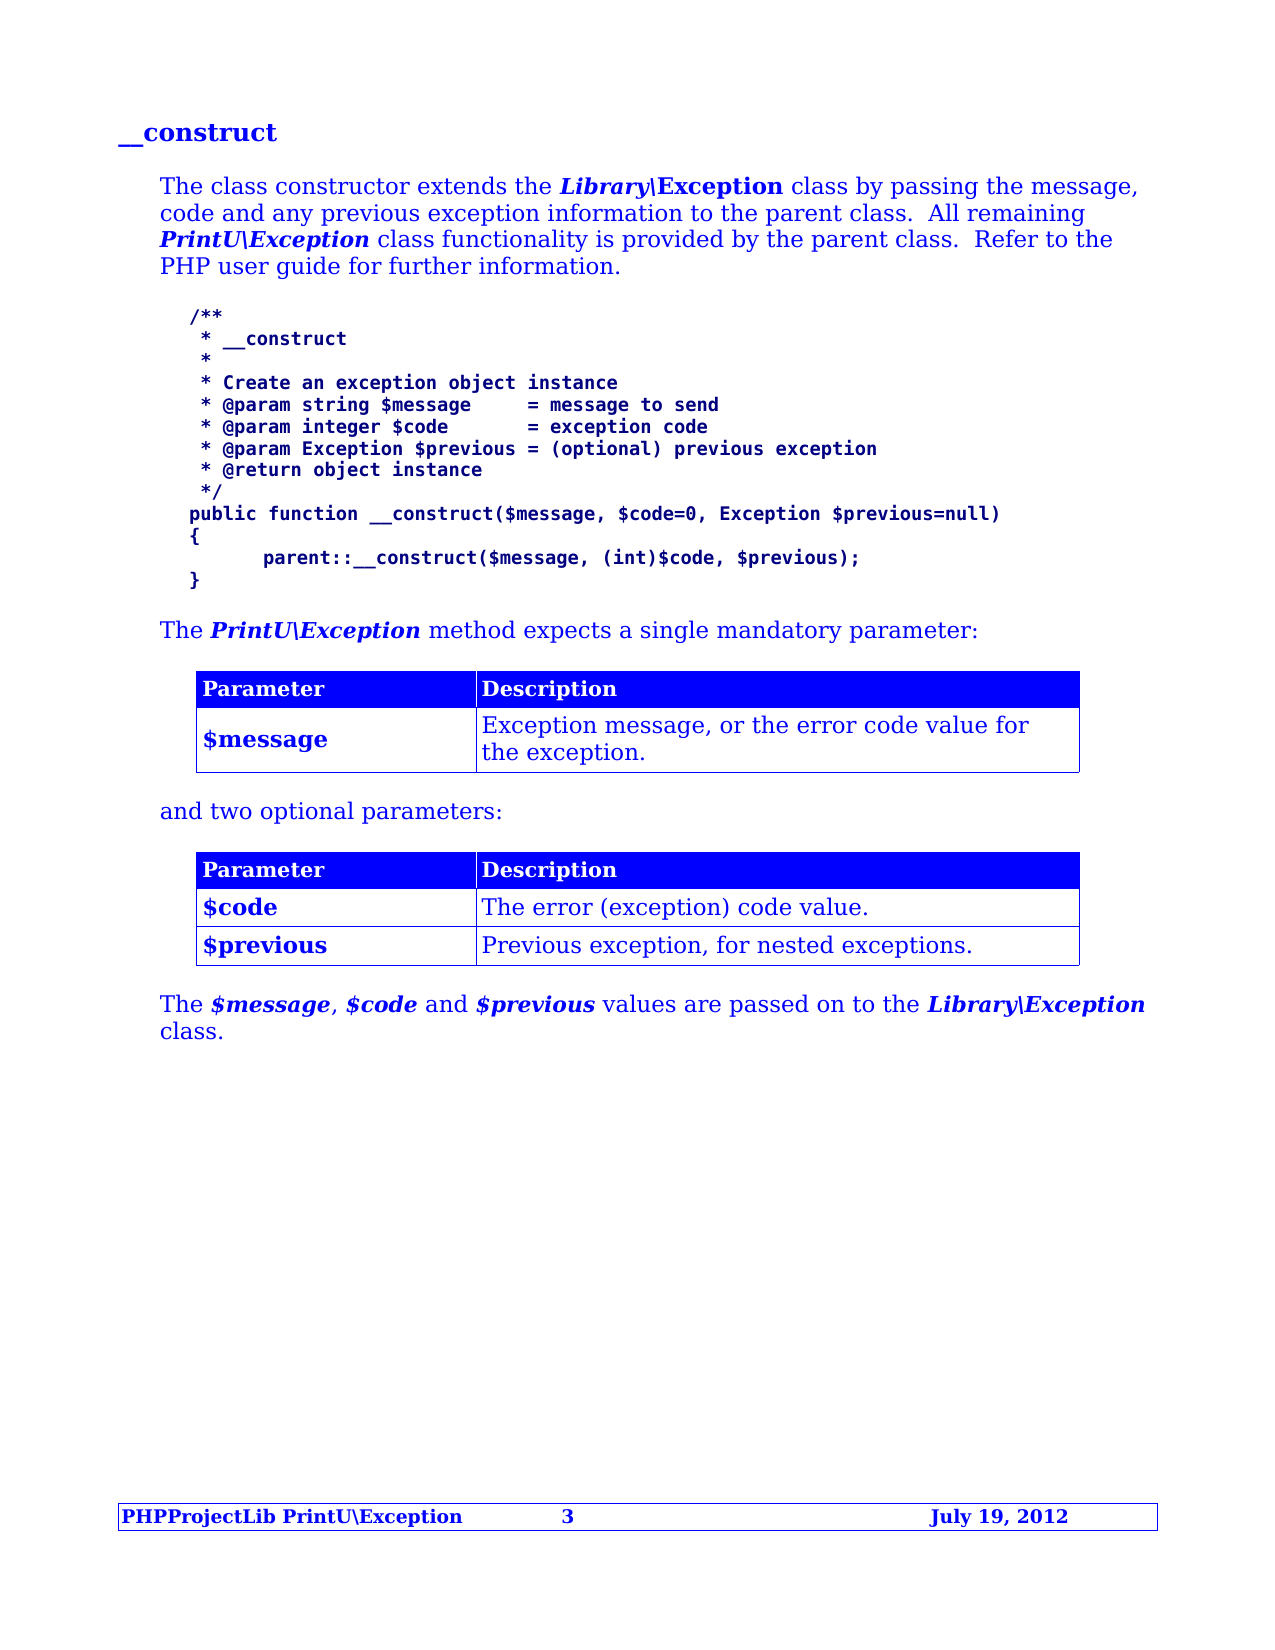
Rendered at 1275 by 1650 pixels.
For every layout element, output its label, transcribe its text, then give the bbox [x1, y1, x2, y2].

list { [189, 525, 1157, 547]
table_cell $code [197, 889, 476, 926]
table_cell Previous exception, for nested exceptions. [477, 927, 1079, 965]
list parent::__construct($message, (int)$code, $previous); [189, 547, 1157, 569]
table_cell $message [197, 708, 476, 772]
list /** [189, 306, 1157, 328]
title __construct [118, 118, 1157, 147]
text and two optional parameters: [159, 798, 1157, 825]
table_cell $previous [197, 927, 476, 965]
list public function __construct($message, $code=0, Exception $previous=null) [189, 503, 1157, 525]
list * @param string $message = message to send [189, 394, 1157, 416]
list * @return object instance [189, 459, 1157, 481]
text The class constructor extends the Library\Exception class by passing the message, code and any previous exception information to the parent class. All remaining PrintU\Exception class functionality is provided by the parent class. Refer to the PHP user guide for further information. [159, 173, 1157, 280]
list * Create an exception object instance [189, 372, 1157, 394]
table_header Parameter [197, 853, 476, 888]
list * [189, 350, 1157, 372]
list */ [189, 481, 1157, 503]
list * @param integer $code = exception code [189, 416, 1157, 438]
list } [189, 569, 1157, 591]
table_header Parameter [197, 672, 476, 707]
list * __construct [189, 328, 1157, 350]
table_cell Exception message, or the error code value for the exception. [477, 708, 1079, 772]
text The PrintU\Exception method expects a single mandatory parameter: [159, 617, 1157, 644]
text The $message, $code and $previous values are passed on to the Library\Exception class. [159, 991, 1157, 1045]
list * @param Exception $previous = (optional) previous exception [189, 438, 1157, 459]
table_header Description [477, 672, 1079, 707]
table_header Description [477, 853, 1079, 888]
table_cell The error (exception) code value. [477, 889, 1079, 926]
